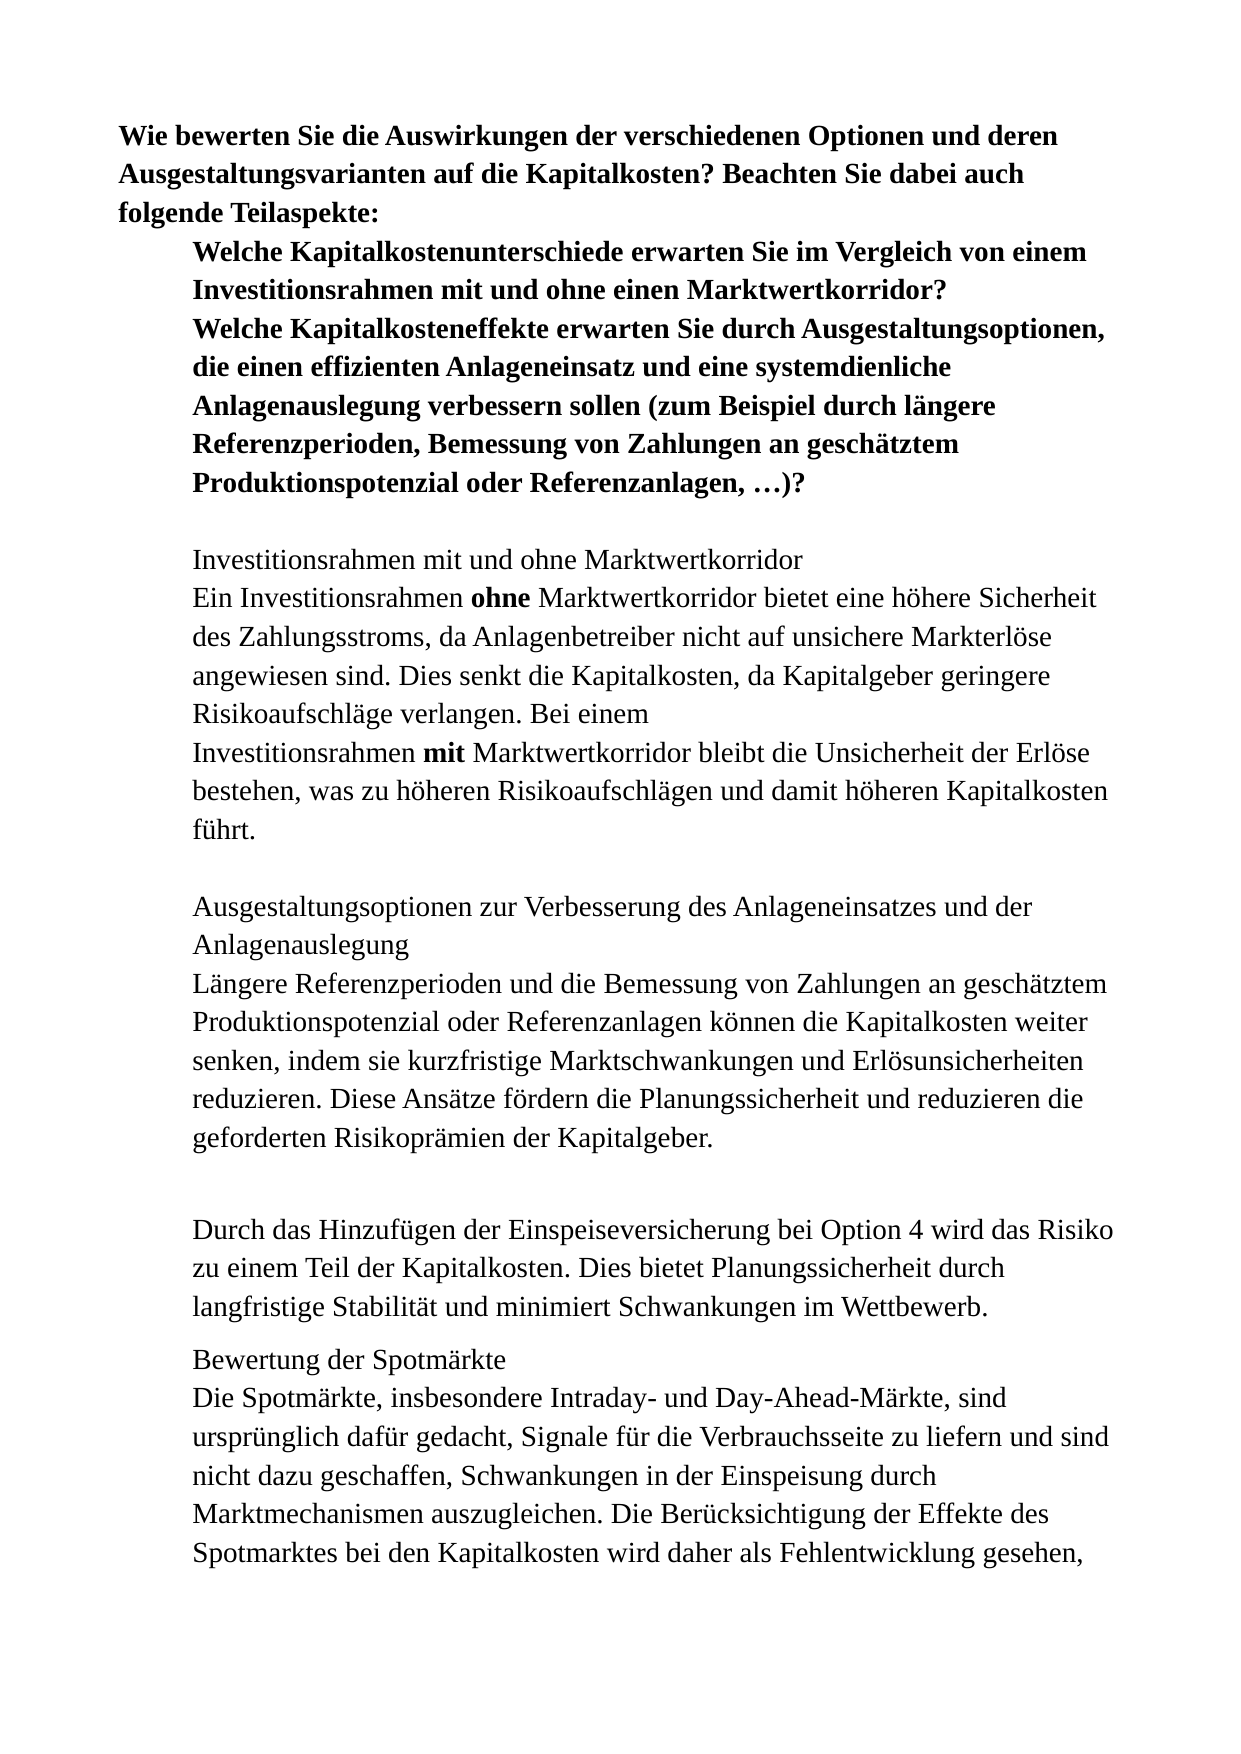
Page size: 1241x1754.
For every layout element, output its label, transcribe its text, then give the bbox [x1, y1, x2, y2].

text Wie bewerten Sie die Auswirkungen der verschiedenen Optionen und deren Ausgestaltungsvarianten auf die Kapitalkosten? Beachten Sie dabei auch folgende Teilaspekte: [118, 118, 1122, 229]
text Längere Referenzperioden und die Bemessung von Zahlungen an geschätztem Produktionspotenzial oder Referenzanlagen können die Kapitalkosten weiter senken, indem sie kurzfristige Marktschwankungen und Erlösunsicherheiten reduzieren. Diese Ansätze fördern die Planungssicherheit und reduzieren die geforderten Risikoprämien der Kapitalgeber. [192, 966, 1122, 1154]
text Welche Kapitalkostenunterschiede erwarten Sie im Vergleich von einem Investitionsrahmen mit und ohne einen Marktwertkorridor? [192, 234, 1122, 306]
text Ausgestaltungsoptionen zur Verbesserung des Anlageneinsatzes und der Anlagenauslegung [192, 889, 1122, 961]
text Welche Kapitalkosteneffekte erwarten Sie durch Ausgestaltungsoptionen, die einen effizienten Anlageneinsatz und eine systemdienliche Anlagenauslegung verbessern sollen (zum Beispiel durch längere Referenzperioden, Bemessung von Zahlungen an geschätztem Produktionspotenzial oder Referenzanlagen, …)? [192, 311, 1122, 498]
text Ein Investitionsrahmen ohne Marktwertkorridor bietet eine höhere Sicherheit des Zahlungsstroms, da Anlagenbetreiber nicht auf unsichere Markterlöse angewiesen sind. Dies senkt die Kapitalkosten, da Kapitalgeber geringere Risikoaufschläge verlangen. Bei einem Investitionsrahmen mit Marktwertkorridor bleibt die Unsicherheit der Erlöse bestehen, was zu höheren Risikoaufschlägen und damit höheren Kapitalkosten führt. [192, 581, 1122, 845]
text Investitionsrahmen mit und ohne Marktwertkorridor [192, 542, 1122, 576]
text Durch das Hinzufügen der Einspeiseversicherung bei Option 4 wird das Risiko zu einem Teil der Kapitalkosten. Dies bietet Planungssicherheit durch langfristige Stabilität und minimiert Schwankungen im Wettbewerb. [192, 1173, 1122, 1322]
text Die Spotmärkte, insbesondere Intraday- und Day-Ahead-Märkte, sind ursprünglich dafür gedacht, Signale für die Verbrauchsseite zu liefern und sind nicht dazu geschaffen, Schwankungen in der Einspeisung durch Marktmechanismen auszugleichen. Die Berücksichtigung der Effekte des Spotmarktes bei den Kapitalkosten wird daher als Fehlentwicklung gesehen, [192, 1381, 1122, 1568]
text Bewertung der Spotmärkte [192, 1342, 1122, 1376]
